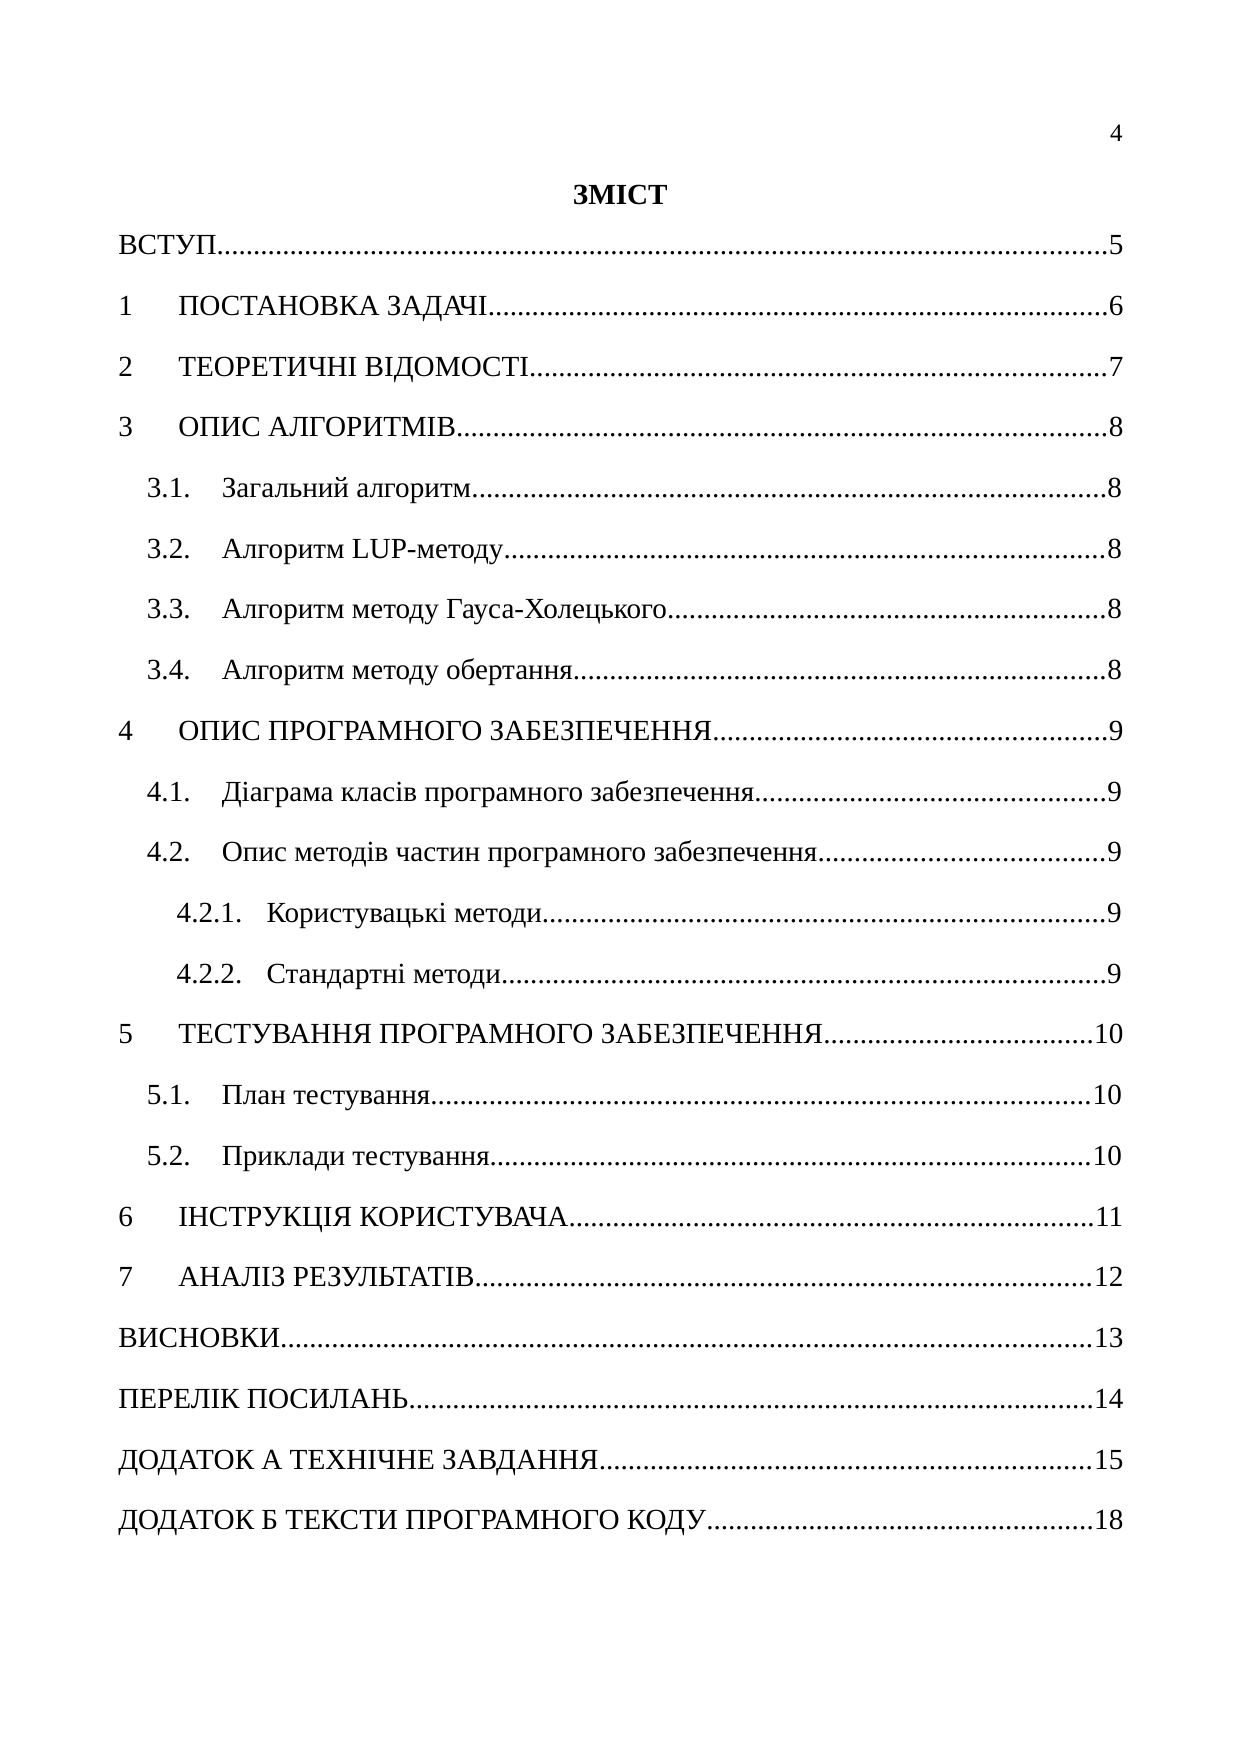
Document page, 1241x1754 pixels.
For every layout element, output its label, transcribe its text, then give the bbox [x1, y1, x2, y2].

text 7 Аналіз результатів 12 [118, 1259, 1122, 1293]
text Висновки 13 [118, 1320, 1122, 1354]
text 4 Опис програмного забезпечення 9 [118, 713, 1122, 747]
text 5 Тестування програмного забезпечення 10 [118, 1017, 1122, 1050]
text 2 Теоретичні відомості 7 [118, 349, 1122, 382]
text Додаток Б Тексти програмного коду 18 [118, 1502, 1122, 1536]
text 3.1. Загальний алгоритм 8 [147, 470, 1122, 504]
text 3.3. Алгоритм методу Гауса-Холецького 8 [147, 592, 1122, 625]
text ЗМІСТ [118, 177, 1122, 210]
text Перелік посилань 14 [118, 1381, 1122, 1414]
text 3.2. Алгоритм LUP-методу 8 [147, 531, 1122, 564]
text 3.4. Алгоритм методу обертання 8 [147, 652, 1122, 686]
text 5.1. План тестування 10 [147, 1077, 1122, 1111]
text Вступ 5 [118, 227, 1122, 261]
text 4.2.1. Користувацькі методи 9 [176, 895, 1122, 929]
text 6 Інструкція користувача 11 [118, 1199, 1122, 1232]
text 4.2.2. Стандартні методи 9 [176, 956, 1122, 989]
text 5.2. Приклади тестування 10 [147, 1138, 1122, 1172]
text 1 Постановка задачі 6 [118, 288, 1122, 321]
text 4.1. Діаграма класів програмного забезпечення 9 [147, 774, 1122, 807]
text Додаток А Технічне завдання 15 [118, 1442, 1122, 1475]
text 3 Опис алгоритмів 8 [118, 409, 1122, 443]
text 4.2. Опис методів частин програмного забезпечення 9 [147, 834, 1122, 868]
